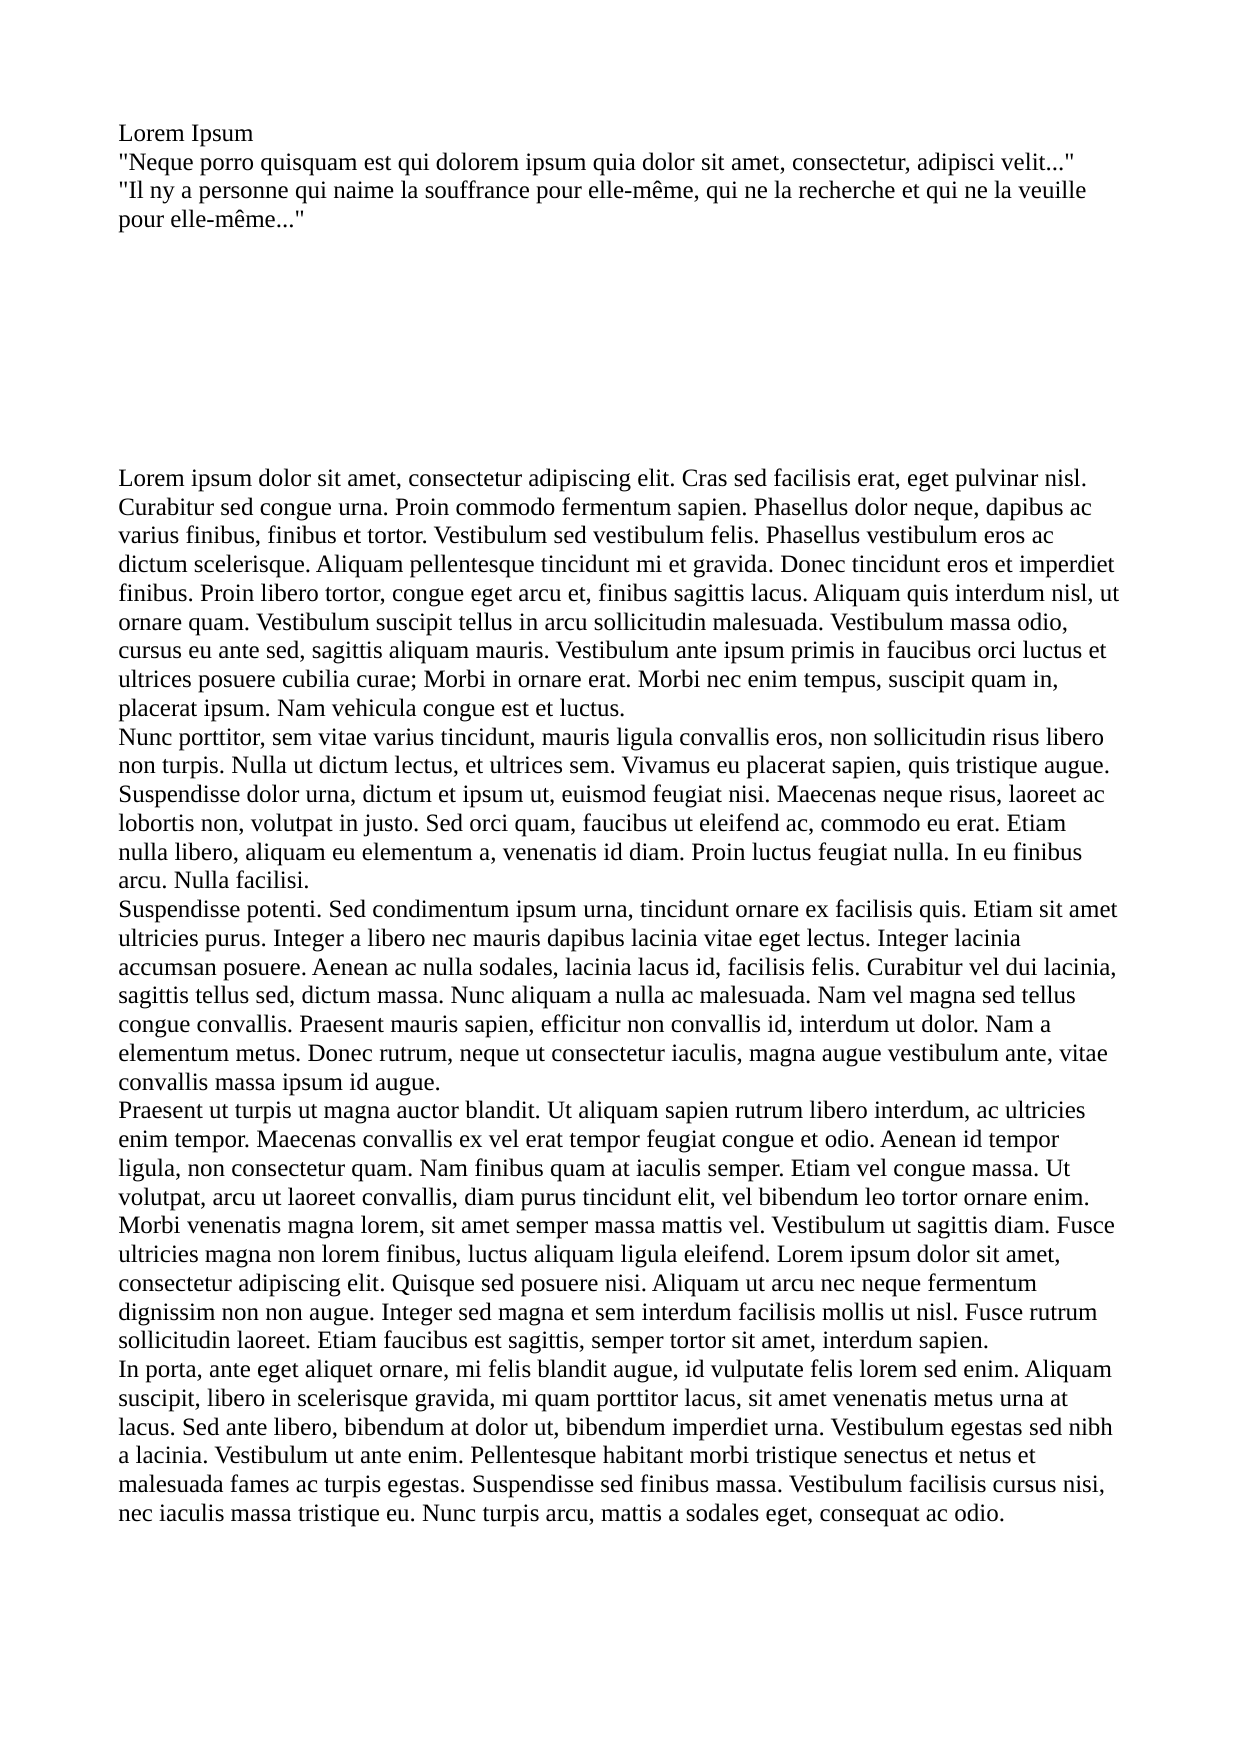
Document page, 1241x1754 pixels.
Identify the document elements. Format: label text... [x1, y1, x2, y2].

text Lorem ipsum dolor sit amet, consectetur adipiscing elit. Cras sed facilisis erat, eget pulvinar nisl. Curabitur sed congue urna. Proin commodo fermentum sapien. Phasellus dolor neque, dapibus ac varius finibus, finibus et tortor. Vestibulum sed vestibulum felis. Phasellus vestibulum eros ac dictum scelerisque. Aliquam pellentesque tincidunt mi et gravida. Donec tincidunt eros et imperdiet finibus. Proin libero tortor, congue eget arcu et, finibus sagittis lacus. Aliquam quis interdum nisl, ut ornare quam. Vestibulum suscipit tellus in arcu sollicitudin malesuada. Vestibulum massa odio, cursus eu ante sed, sagittis aliquam mauris. Vestibulum ante ipsum primis in faucibus orci luctus et ultrices posuere cubilia curae; Morbi in ornare erat. Morbi nec enim tempus, suscipit quam in, placerat ipsum. Nam vehicula congue est et luctus. [118, 463, 1122, 722]
text "Neque porro quisquam est qui dolorem ipsum quia dolor sit amet, consectetur, adipisci velit..." [118, 147, 1122, 176]
text Suspendisse potenti. Sed condimentum ipsum urna, tincidunt ornare ex facilisis quis. Etiam sit amet ultricies purus. Integer a libero nec mauris dapibus lacinia vitae eget lectus. Integer lacinia accumsan posuere. Aenean ac nulla sodales, lacinia lacus id, facilisis felis. Curabitur vel dui lacinia, sagittis tellus sed, dictum massa. Nunc aliquam a nulla ac malesuada. Nam vel magna sed tellus congue convallis. Praesent mauris sapien, efficitur non convallis id, interdum ut dolor. Nam a elementum metus. Donec rutrum, neque ut consectetur iaculis, magna augue vestibulum ante, vitae convallis massa ipsum id augue. [118, 894, 1122, 1096]
text In porta, ante eget aliquet ornare, mi felis blandit augue, id vulputate felis lorem sed enim. Aliquam suscipit, libero in scelerisque gravida, mi quam porttitor lacus, sit amet venenatis metus urna at lacus. Sed ante libero, bibendum at dolor ut, bibendum imperdiet urna. Vestibulum egestas sed nibh a lacinia. Vestibulum ut ante enim. Pellentesque habitant morbi tristique senectus et netus et malesuada fames ac turpis egestas. Suspendisse sed finibus massa. Vestibulum facilisis cursus nisi, nec iaculis massa tristique eu. Nunc turpis arcu, mattis a sodales eget, consequat ac odio. [118, 1354, 1122, 1527]
text Lorem Ipsum [118, 118, 1122, 147]
text "Il ny a personne qui naime la souffrance pour elle-même, qui ne la recherche et qui ne la veuille pour elle-même..." [118, 176, 1122, 233]
text Praesent ut turpis ut magna auctor blandit. Ut aliquam sapien rutrum libero interdum, ac ultricies enim tempor. Maecenas convallis ex vel erat tempor feugiat congue et odio. Aenean id tempor ligula, non consectetur quam. Nam finibus quam at iaculis semper. Etiam vel congue massa. Ut volutpat, arcu ut laoreet convallis, diam purus tincidunt elit, vel bibendum leo tortor ornare enim. Morbi venenatis magna lorem, sit amet semper massa mattis vel. Vestibulum ut sagittis diam. Fusce ultricies magna non lorem finibus, luctus aliquam ligula eleifend. Lorem ipsum dolor sit amet, consectetur adipiscing elit. Quisque sed posuere nisi. Aliquam ut arcu nec neque fermentum dignissim non non augue. Integer sed magna et sem interdum facilisis mollis ut nisl. Fusce rutrum sollicitudin laoreet. Etiam faucibus est sagittis, semper tortor sit amet, interdum sapien. [118, 1096, 1122, 1354]
text Nunc porttitor, sem vitae varius tincidunt, mauris ligula convallis eros, non sollicitudin risus libero non turpis. Nulla ut dictum lectus, et ultrices sem. Vivamus eu placerat sapien, quis tristique augue. Suspendisse dolor urna, dictum et ipsum ut, euismod feugiat nisi. Maecenas neque risus, laoreet ac lobortis non, volutpat in justo. Sed orci quam, faucibus ut eleifend ac, commodo eu erat. Etiam nulla libero, aliquam eu elementum a, venenatis id diam. Proin luctus feugiat nulla. In eu finibus arcu. Nulla facilisi. [118, 722, 1122, 894]
